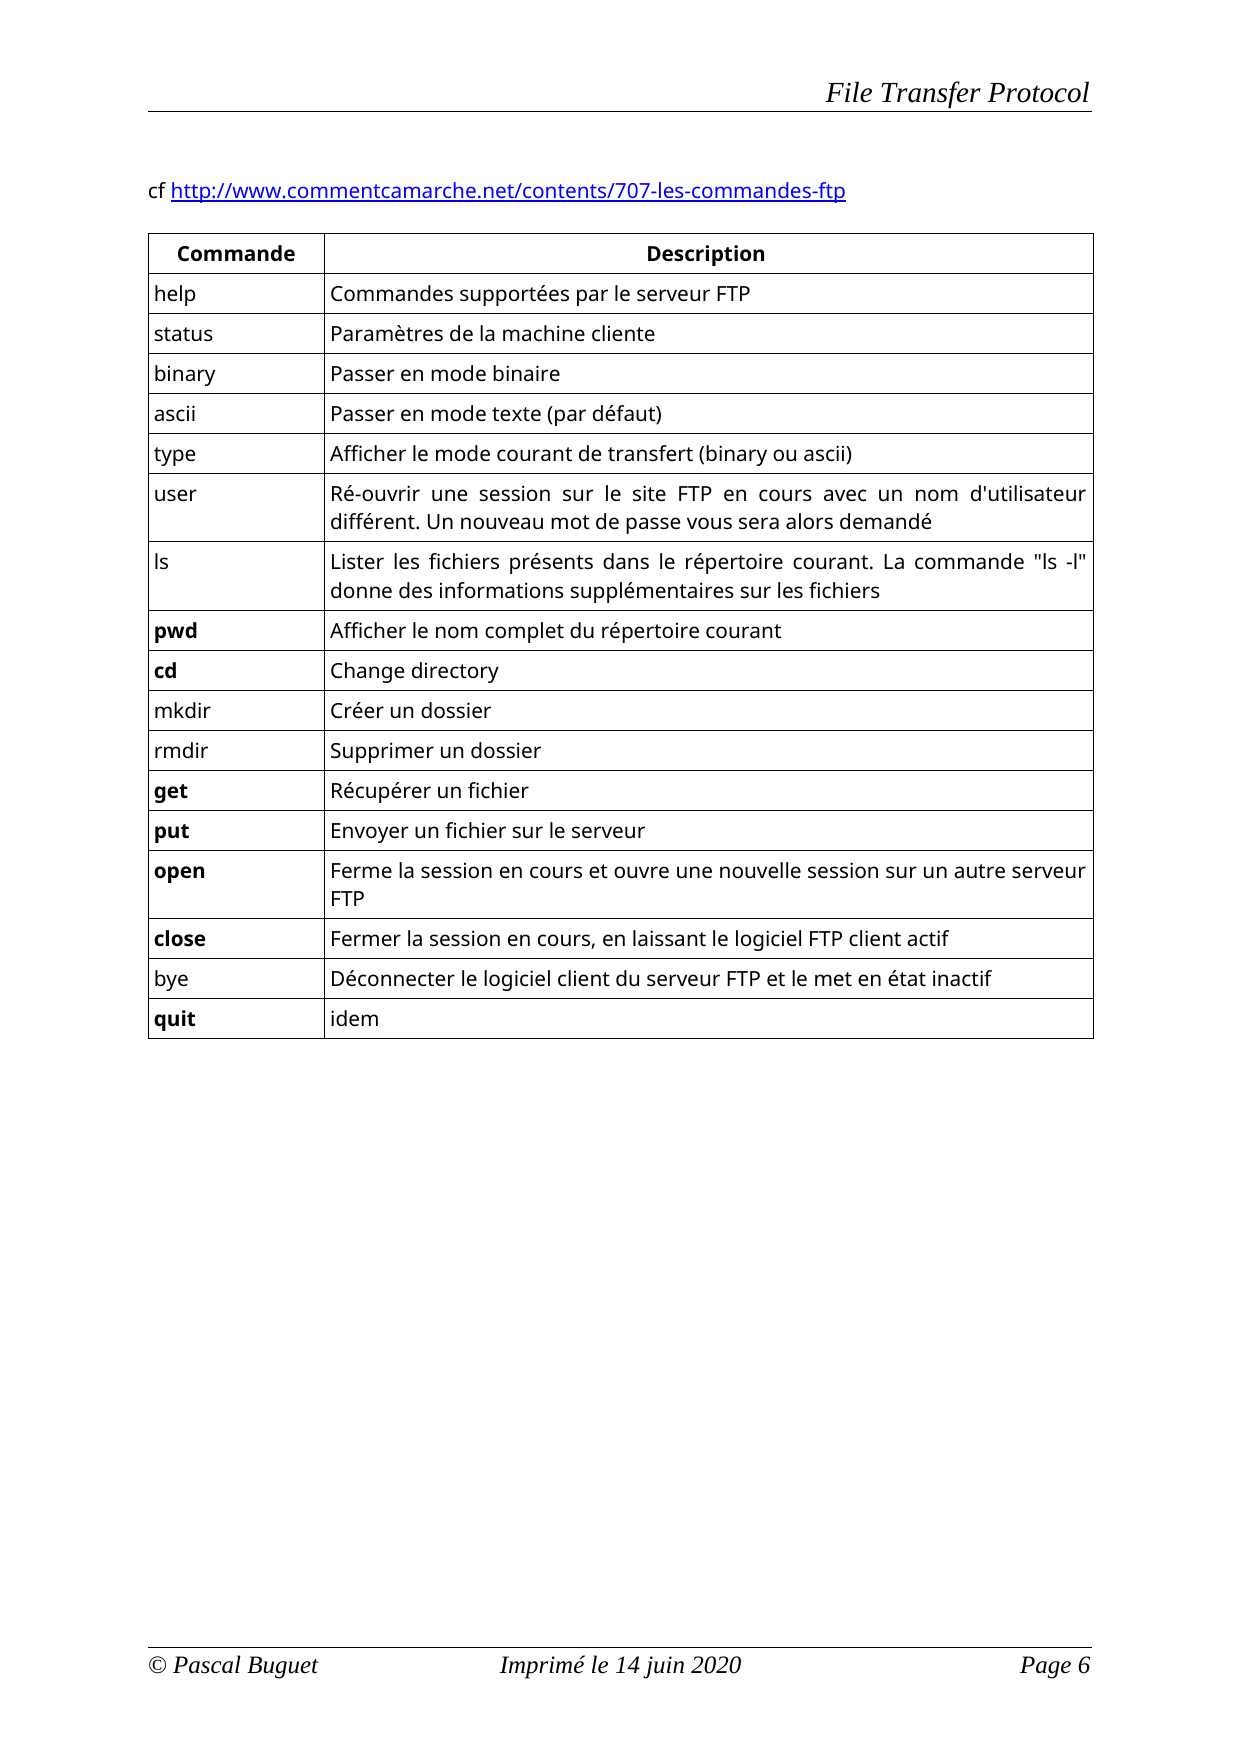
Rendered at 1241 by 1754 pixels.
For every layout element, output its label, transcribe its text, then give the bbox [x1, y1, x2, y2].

text cf http://www.commentcamarche.net/contents/707-les-commandes-ftp [148, 176, 1092, 204]
table_cell put [149, 811, 324, 850]
table_cell Créer un dossier [325, 691, 1093, 730]
table_cell Passer en mode binaire [325, 354, 1093, 393]
table_cell Afficher le mode courant de transfert (binary ou ascii) [325, 434, 1093, 473]
table_cell Envoyer un fichier sur le serveur [325, 811, 1093, 850]
table_cell binary [149, 354, 324, 393]
table_cell open [149, 851, 324, 918]
table_cell Déconnecter le logiciel client du serveur FTP et le met en état inactif [325, 959, 1093, 998]
table_cell rmdir [149, 731, 324, 770]
table_cell Paramètres de la machine cliente [325, 314, 1093, 353]
table_cell status [149, 314, 324, 353]
table_cell user [149, 474, 324, 541]
table_cell help [149, 274, 324, 313]
table_cell close [149, 919, 324, 958]
table_cell get [149, 771, 324, 810]
table_cell Récupérer un fichier [325, 771, 1093, 810]
table_cell quit [149, 999, 324, 1038]
table_cell ls [149, 542, 324, 610]
table_header Description [325, 234, 1093, 273]
table_cell cd [149, 651, 324, 690]
table_cell bye [149, 959, 324, 998]
table_cell Commandes supportées par le serveur FTP [325, 274, 1093, 313]
table_header Commande [149, 234, 324, 273]
table_cell type [149, 434, 324, 473]
table_cell Ferme la session en cours et ouvre une nouvelle session sur un autre serveur FTP [325, 851, 1093, 918]
table_cell Afficher le nom complet du répertoire courant [325, 611, 1093, 650]
table_cell Change directory [325, 651, 1093, 690]
table_cell mkdir [149, 691, 324, 730]
table_cell idem [325, 999, 1093, 1038]
table_cell Passer en mode texte (par défaut) [325, 394, 1093, 433]
table_cell Lister les fichiers présents dans le répertoire courant. La commande "ls -l" donne des informations supplémentaires sur les fichiers [325, 542, 1093, 610]
table_cell Ré-ouvrir une session sur le site FTP en cours avec un nom d'utilisateur différent. Un nouveau mot de passe vous sera alors demandé [325, 474, 1093, 541]
table_cell Supprimer un dossier [325, 731, 1093, 770]
table_cell Fermer la session en cours, en laissant le logiciel FTP client actif [325, 919, 1093, 958]
table_cell pwd [149, 611, 324, 650]
table_cell ascii [149, 394, 324, 433]
